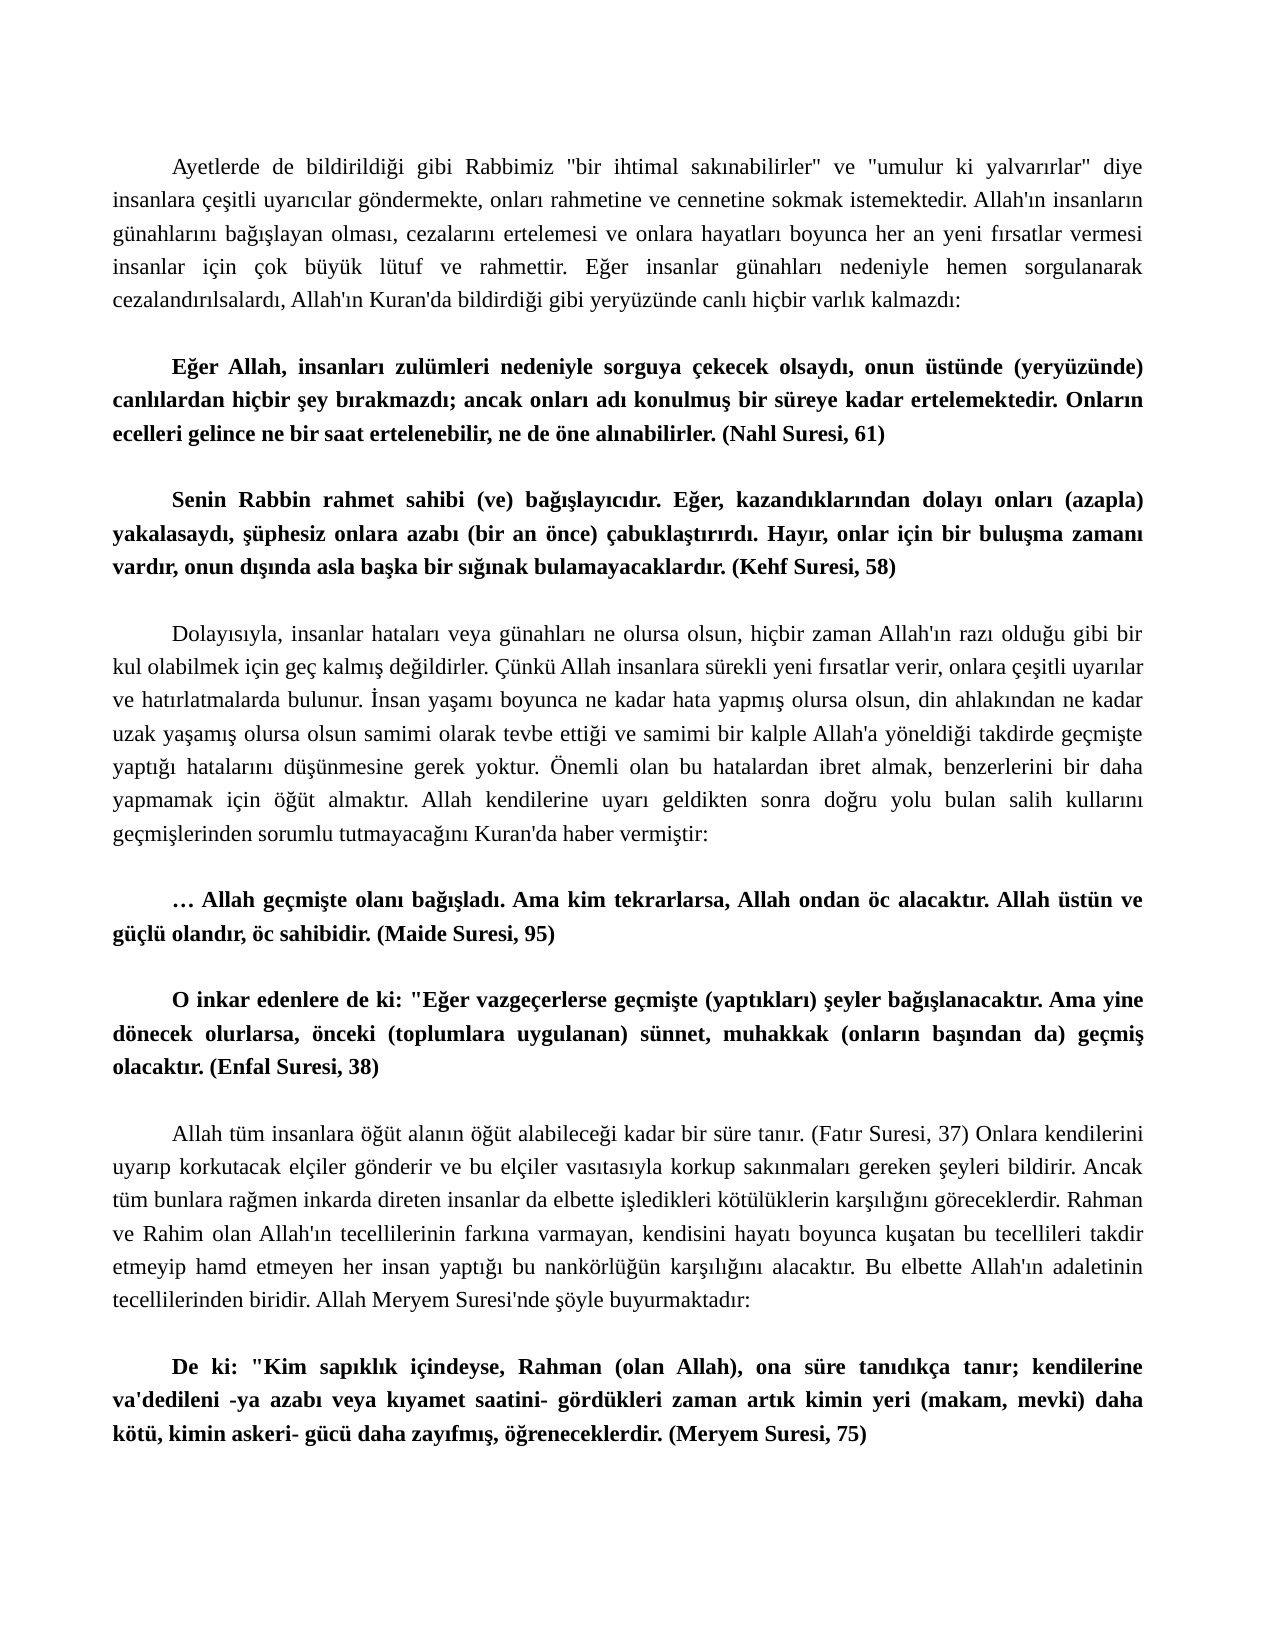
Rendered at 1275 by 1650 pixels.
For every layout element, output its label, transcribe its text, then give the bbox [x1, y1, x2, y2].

text Dolayısıyla, insanlar hataları veya günahları ne olursa olsun, hiçbir zaman Allah'ın razı olduğu gibi bir kul olabilmek için geç kalmış değildirler. Çünkü Allah insanlara sürekli yeni fırsatlar verir, onlara çeşitli uyarılar ve hatırlatmalarda bulunur. İnsan yaşamı boyunca ne kadar hata yapmış olursa olsun, din ahlakından ne kadar uzak yaşamış olursa olsun samimi olarak tevbe ettiği ve samimi bir kalple Allah'a yöneldiği takdirde geçmişte yaptığı hatalarını düşünmesine gerek yoktur. Önemli olan bu hatalardan ibret almak, benzerlerini bir daha yapmamak için öğüt almaktır. Allah kendilerine uyarı geldikten sonra doğru yolu bulan salih kullarını geçmişlerinden sorumlu tutmayacağını Kuran'da haber vermiştir: [112, 614, 1145, 848]
text Allah tüm insanlara öğüt alanın öğüt alabileceği kadar bir süre tanır. (Fatır Suresi, 37) Onlara kendilerini uyarıp korkutacak elçiler gönderir ve bu elçiler vasıtasıyla korkup sakınmaları gereken şeyleri bildirir. Ancak tüm bunlara rağmen inkarda direten insanlar da elbette işledikleri kötülüklerin karşılığını göreceklerdir. Rahman ve Rahim olan Allah'ın tecellilerinin farkına varmayan, kendisini hayatı boyunca kuşatan bu tecellileri takdir etmeyip hamd etmeyen her insan yaptığı bu nankörlüğün karşılığını alacaktır. Bu elbette Allah'ın adaletinin tecellilerinden biridir. Allah Meryem Suresi'nde şöyle buyurmaktadır: [112, 1114, 1145, 1314]
text Ayetlerde de bildirildiği gibi Rabbimiz "bir ihtimal sakınabilirler" ve "umulur ki yalvarırlar" diye insanlara çeşitli uyarıcılar göndermekte, onları rahmetine ve cennetine sokmak istemektedir. Allah'ın insanların günahlarını bağışlayan olması, cezalarını ertelemesi ve onlara hayatları boyunca her an yeni fırsatlar vermesi insanlar için çok büyük lütuf ve rahmettir. Eğer insanlar günahları nedeniyle hemen sorgulanarak cezalandırılsalardı, Allah'ın Kuran'da bildirdiği gibi yeryüzünde canlı hiçbir varlık kalmazdı: [112, 148, 1145, 314]
text Eğer Allah, insanları zulümleri nedeniyle sorguya çekecek olsaydı, onun üstünde (yeryüzünde) canlılardan hiçbir şey bırakmazdı; ancak onları adı konulmuş bir süreye kadar ertelemektedir. Onların ecelleri gelince ne bir saat ertelenebilir, ne de öne alınabilirler. (Nahl Suresi, 61) [112, 348, 1145, 448]
text De ki: "Kim sapıklık içindeyse, Rahman (olan Allah), ona süre tanıdıkça tanır; kendilerine va'dedileni -ya azabı veya kıyamet saatini- gördükleri zaman artık kimin yeri (makam, mevki) daha kötü, kimin askeri- gücü daha zayıfmış, öğreneceklerdir. (Meryem Suresi, 75) [112, 1348, 1145, 1448]
text Senin Rabbin rahmet sahibi (ve) bağışlayıcıdır. Eğer, kazandıklarından dolayı onları (azapla) yakalasaydı, şüphesiz onlara azabı (bir an önce) çabuklaştırırdı. Hayır, onlar için bir buluşma zamanı vardır, onun dışında asla başka bir sığınak bulamayacaklardır. (Kehf Suresi, 58) [112, 481, 1145, 581]
text … Allah geçmişte olanı bağışladı. Ama kim tekrarlarsa, Allah ondan öc alacaktır. Allah üstün ve güçlü olandır, öc sahibidir. (Maide Suresi, 95) [112, 881, 1145, 948]
text O inkar edenlere de ki: "Eğer vazgeçerlerse geçmişte (yaptıkları) şeyler bağışlanacaktır. Ama yine dönecek olurlarsa, önceki (toplumlara uygulanan) sünnet, muhakkak (onların başından da) geçmiş olacaktır. (Enfal Suresi, 38) [112, 981, 1145, 1081]
